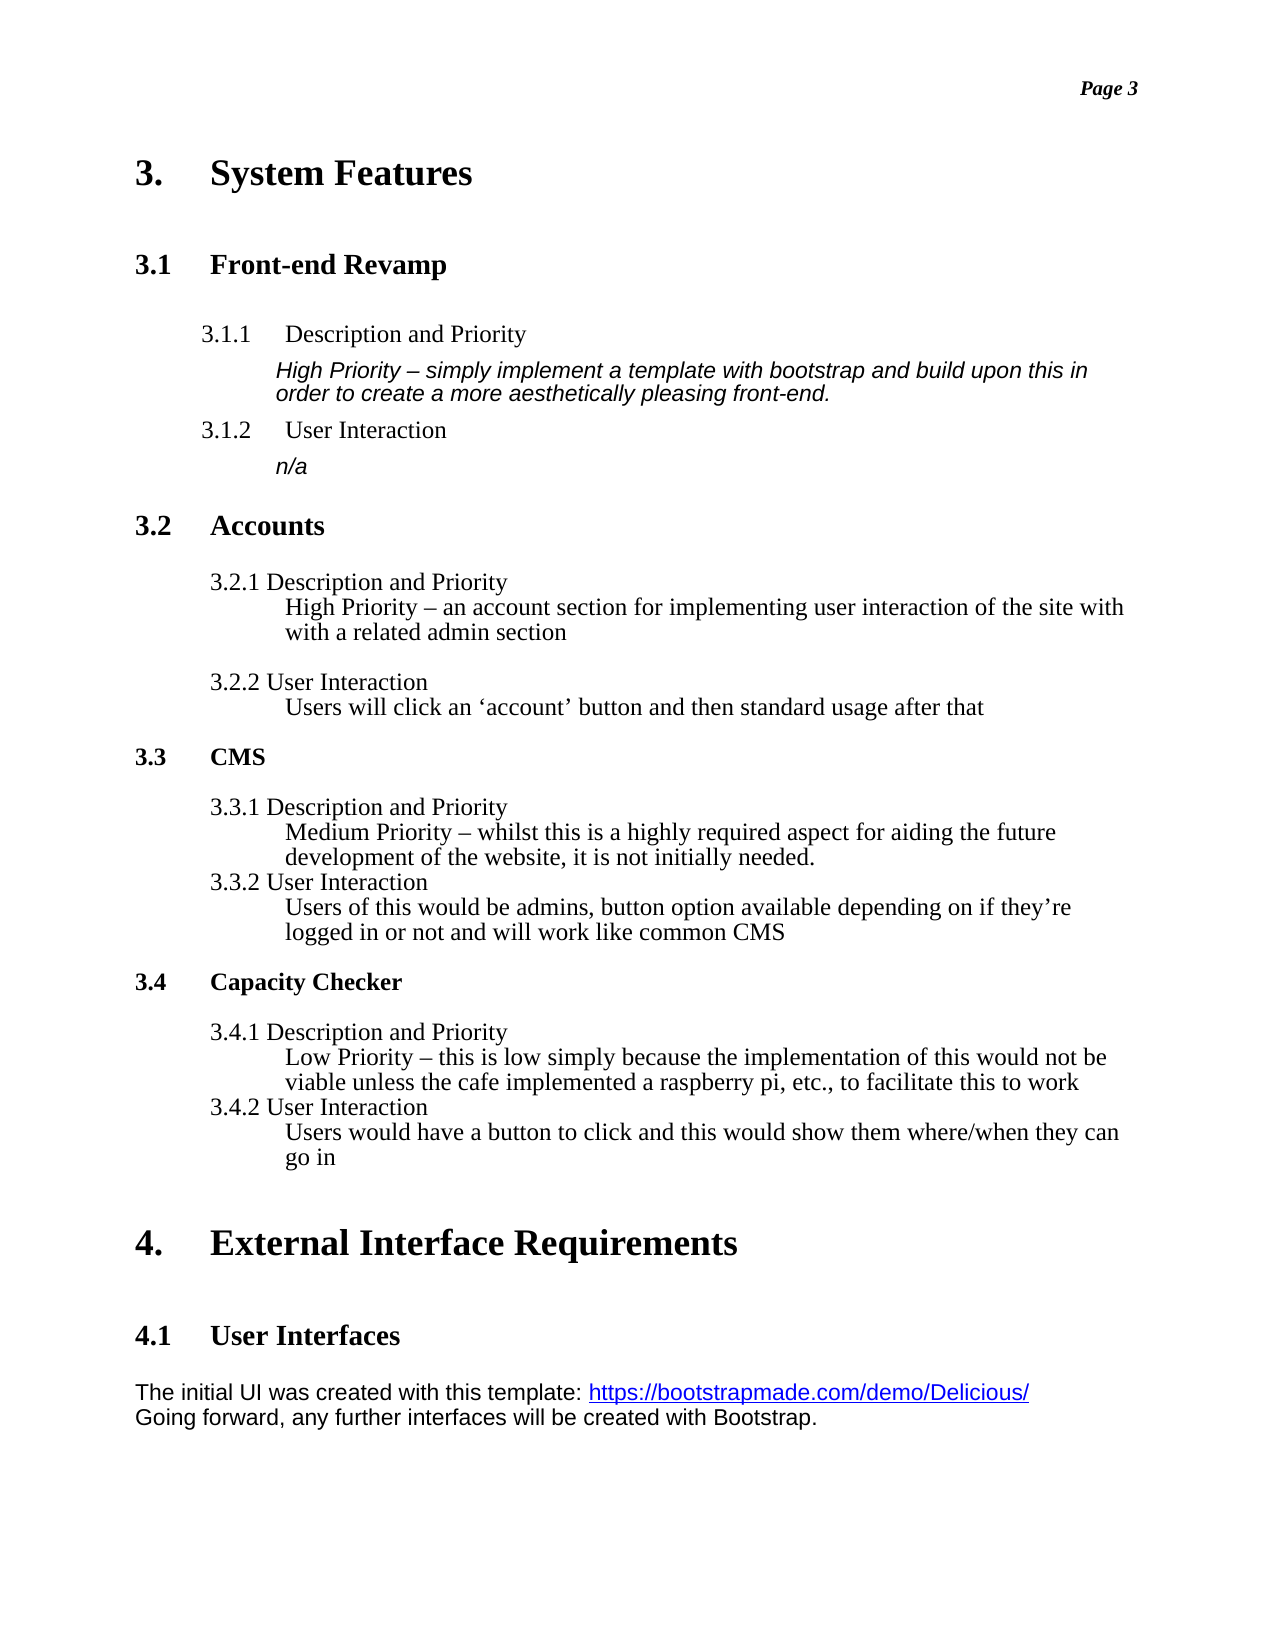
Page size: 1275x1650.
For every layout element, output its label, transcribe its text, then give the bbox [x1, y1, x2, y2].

text 3.2.2 User Interaction Users will click an ‘account’ button and then standard usage after that [135, 671, 1140, 721]
text 3.4 Capacity Checker 3.4.1 Description and Priority Low Priority – this is low simply because the implementation of this would not be viable unless the cafe implemented a raspberry pi, etc., to facilitate this to work [135, 971, 1140, 1096]
subtitle Front-end Revamp [135, 247, 1140, 281]
subtitle System Features [135, 150, 1140, 193]
text 3.4.2 User Interaction [135, 1096, 1140, 1121]
subtitle User Interfaces [135, 1318, 1140, 1351]
subtitle Accounts [135, 508, 1140, 541]
text The initial UI was created with this template: https://bootstrapmade.com/demo/Delicious/ [135, 1381, 1140, 1406]
subtitle External Interface Requirements [135, 1221, 1140, 1264]
text 3.1.2 User Interaction [201, 418, 1140, 443]
text 3.3.2 User Interaction [135, 871, 1140, 896]
text Going forward, any further interfaces will be created with Bootstrap. [135, 1406, 1140, 1431]
text 3.1.1 Description and Priority [201, 322, 1140, 347]
text 3.3 CMS [135, 746, 1140, 771]
text Users would have a button to click and this would show them where/when they can go in [135, 1121, 1140, 1171]
text Users of this would be admins, button option available depending on if they’re logged in or not and will work like common CMS [135, 896, 1140, 946]
text 3.3.1 Description and Priority Medium Priority – whilst this is a highly required aspect for aiding the future development of the website, it is not initially needed. [135, 796, 1140, 871]
text 3.2.1 Description and Priority High Priority – an account section for implementing user interaction of the site with [135, 571, 1140, 621]
text with a related admin section [135, 621, 1140, 646]
text High Priority – simply implement a template with bootstrap and build upon this in order to create a more aesthetically pleasing front-end. [276, 360, 1140, 406]
text n/a [276, 456, 1140, 479]
